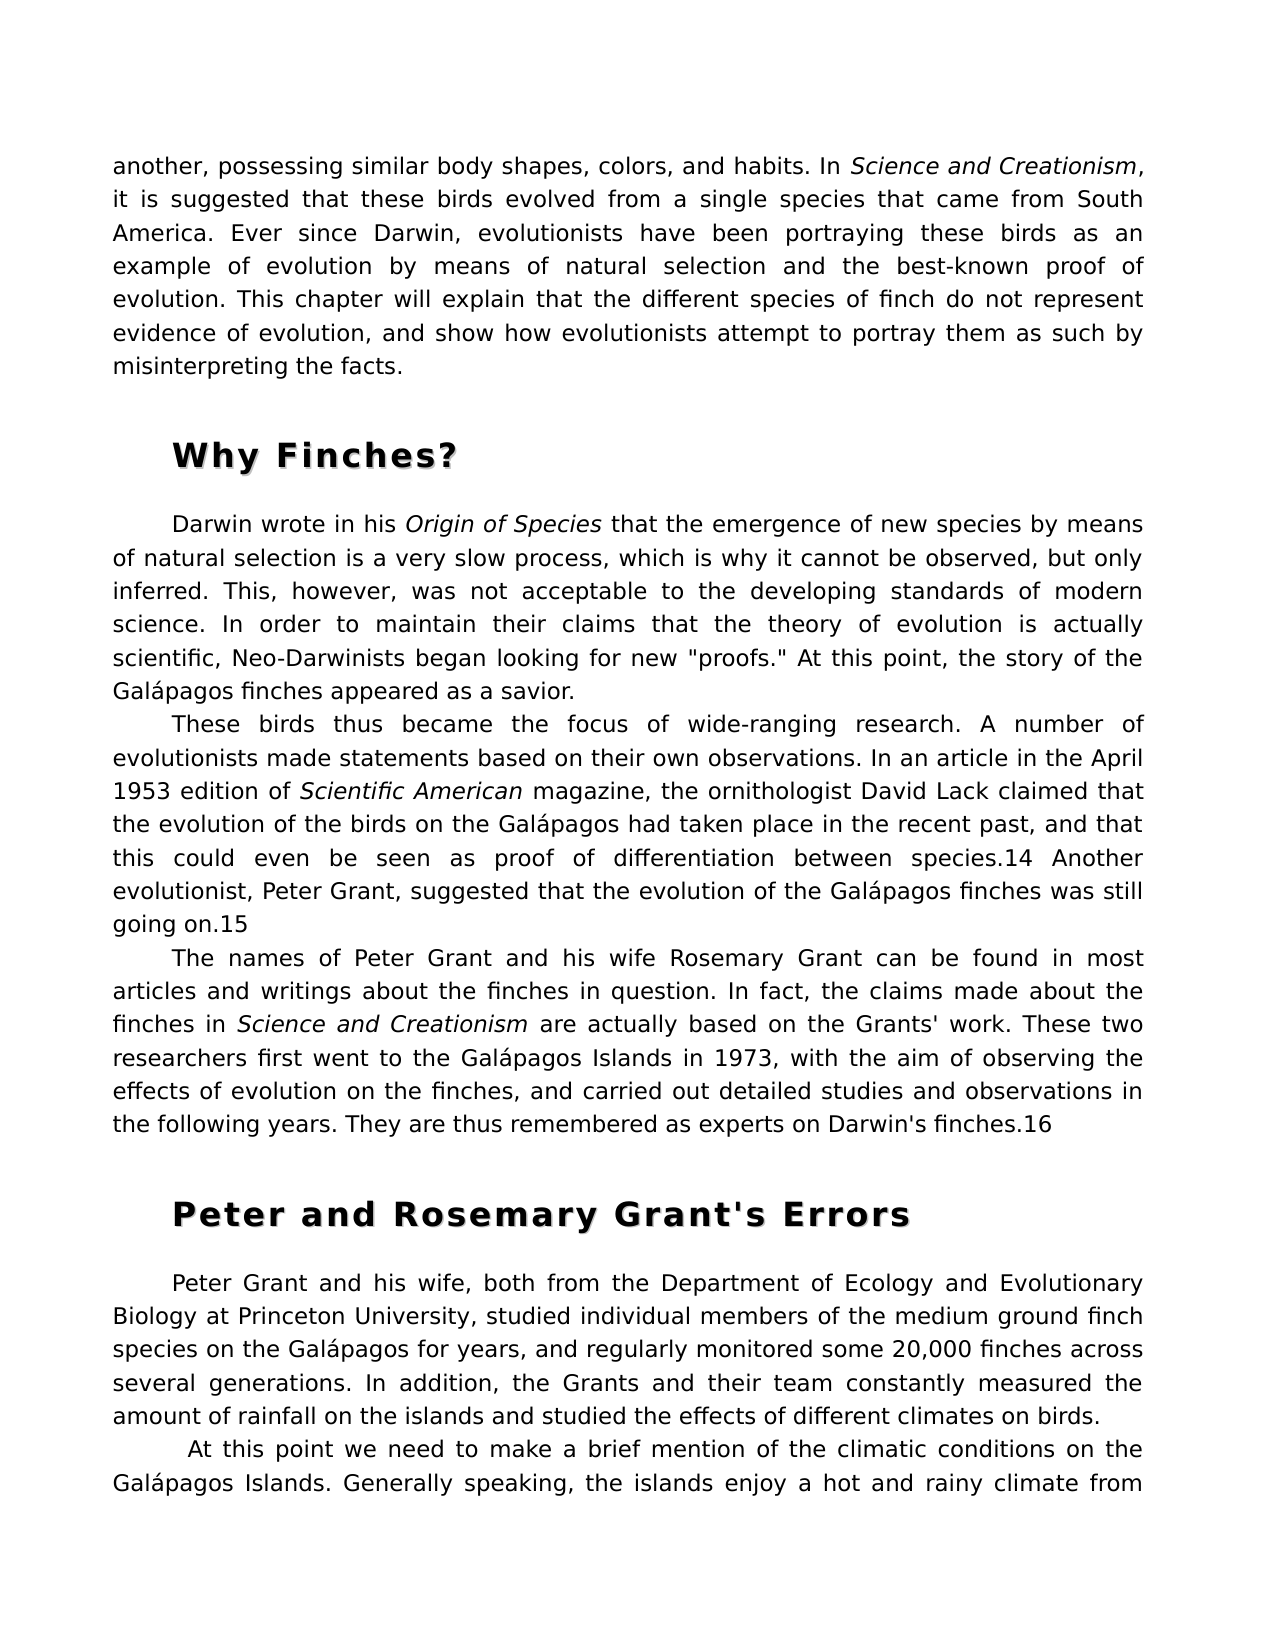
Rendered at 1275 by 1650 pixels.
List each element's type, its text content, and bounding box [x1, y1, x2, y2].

text Why Finches? [112, 448, 1145, 473]
text another, possessing similar body shapes, colors, and habits. In Science and Creationism, it is suggested that these birds evolved from a single species that came from South America. Ever since Darwin, evolutionists have been portraying these birds as an example of evolution by means of natural selection and the best-known proof of evolution. This chapter will explain that the different species of finch do not represent evidence of evolution, and show how evolutionists attempt to portray them as such by misinterpreting the facts. [112, 148, 1145, 381]
text The names of Peter Grant and his wife Rosemary Grant can be found in most articles and writings about the finches in question. In fact, the claims made about the finches in Science and Creationism are actually based on the Grants' work. These two researchers first went to the Galápagos Islands in 1973, with the aim of observing the effects of evolution on the finches, and carried out detailed studies and observations in the following years. They are thus remembered as experts on Darwin's finches.16 [112, 939, 1145, 1139]
text At this point we need to make a brief mention of the climatic conditions on the Galápagos Islands. Generally speaking, the islands enjoy a hot and rainy climate from [112, 1431, 1145, 1498]
text These birds thus became the focus of wide-ranging research. A number of evolutionists made statements based on their own observations. In an article in the April 1953 edition of Scientific American magazine, the ornithologist David Lack claimed that the evolution of the birds on the Galápagos had taken place in the recent past, and that this could even be seen as proof of differentiation between species.14 Another evolutionist, Peter Grant, suggested that the evolution of the Galápagos finches was still going on.15 [112, 706, 1145, 939]
text Darwin wrote in his Origin of Species that the emergence of new species by means of natural selection is a very slow process, which is why it cannot be observed, but only inferred. This, however, was not acceptable to the developing standards of modern science. In order to maintain their claims that the theory of evolution is actually scientific, Neo-Darwinists began looking for new "proofs." At this point, the story of the Galápagos finches appeared as a savior. [112, 506, 1145, 706]
text Peter Grant and his wife, both from the Department of Ecology and Evolutionary Biology at Princeton University, studied individual members of the medium ground finch species on the Galápagos for years, and regularly monitored some 20,000 finches across several generations. In addition, the Grants and their team constantly measured the amount of rainfall on the islands and studied the effects of different climates on birds. [112, 1264, 1145, 1431]
text Peter and Rosemary Grant's Errors [112, 1206, 1145, 1231]
